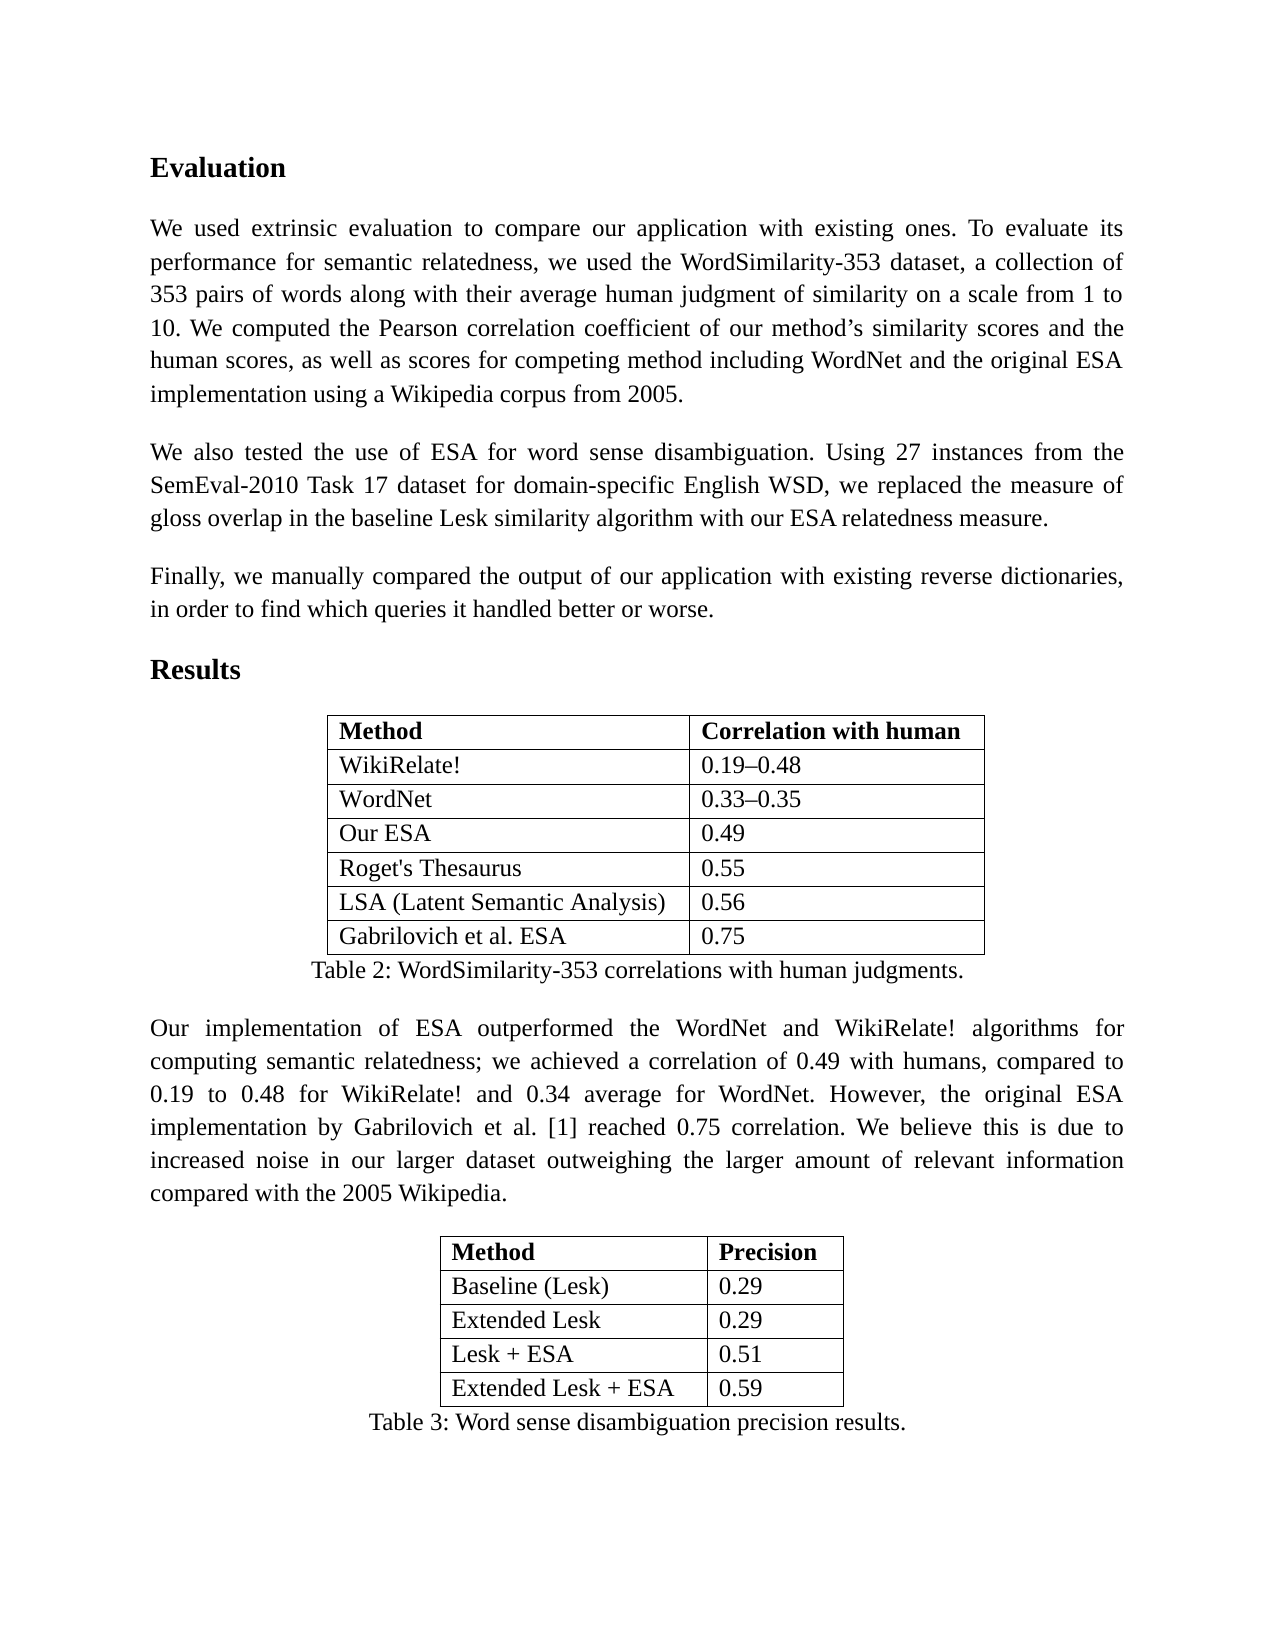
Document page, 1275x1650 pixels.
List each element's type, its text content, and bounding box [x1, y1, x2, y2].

table_cell 0.55 [690, 853, 984, 886]
table_header Correlation with human [690, 716, 984, 749]
table_cell 0.51 [708, 1339, 843, 1372]
table_cell 0.75 [690, 921, 984, 954]
table_header Method [441, 1237, 707, 1270]
table_cell Gabrilovich et al. ESA [328, 921, 689, 954]
table_cell 0.29 [708, 1271, 843, 1304]
text We also tested the use of ESA for word sense disambiguation. Using 27 instances from the SemEval-2010 Task 17 dataset for domain-specific English WSD, we replaced the measure of gloss overlap in the baseline Lesk similarity algorithm with our ESA relatedness measure. [150, 437, 1125, 531]
text We used extrinsic evaluation to compare our application with existing ones. To evaluate its performance for semantic relatedness, we used the WordSimilarity-353 dataset, a collection of 353 pairs of words along with their average human judgment of similarity on a scale from 1 to 10. We computed the Pearson correlation coefficient of our method’s similarity scores and the human scores, as well as scores for competing method including WordNet and the original ESA implementation using a Wikipedia corpus from 2005. [150, 213, 1125, 407]
table_cell Extended Lesk + ESA [441, 1373, 707, 1406]
table_cell 0.19–0.48 [690, 750, 984, 783]
table_cell Extended Lesk [441, 1305, 707, 1338]
table_cell Our ESA [328, 819, 689, 852]
table_cell LSA (Latent Semantic Analysis) [328, 887, 689, 920]
table_header Method [328, 716, 689, 749]
table_cell Lesk + ESA [441, 1339, 707, 1372]
text Table 3: Word sense disambiguation precision results. [150, 1407, 1125, 1436]
table_cell 0.29 [708, 1305, 843, 1338]
table_cell 0.59 [708, 1373, 843, 1406]
table_cell WikiRelate! [328, 750, 689, 783]
subtitle Results [150, 652, 1125, 685]
table_cell 0.56 [690, 887, 984, 920]
table_cell Roget's Thesaurus [328, 853, 689, 886]
table_cell WordNet [328, 785, 689, 817]
text Our implementation of ESA outperformed the WordNet and WikiRelate! algorithms for computing semantic relatedness; we achieved a correlation of 0.49 with humans, compared to 0.19 to 0.48 for WikiRelate! and 0.34 average for WordNet. However, the original ESA implementation by Gabrilovich et al. [1] reached 0.75 correlation. We believe this is due to increased noise in our larger dataset outweighing the larger amount of relevant information compared with the 2005 Wikipedia. [150, 1013, 1125, 1207]
text Table 2: WordSimilarity-353 correlations with human judgments. [150, 955, 1125, 983]
table_cell 0.49 [690, 819, 984, 852]
table_header Precision [708, 1237, 843, 1270]
table_cell 0.33–0.35 [690, 785, 984, 817]
subtitle Evaluation [150, 150, 1125, 183]
text Finally, we manually compared the output of our application with existing reverse dictionaries, in order to find which queries it handled better or worse. [150, 561, 1125, 622]
table_cell Baseline (Lesk) [441, 1271, 707, 1304]
